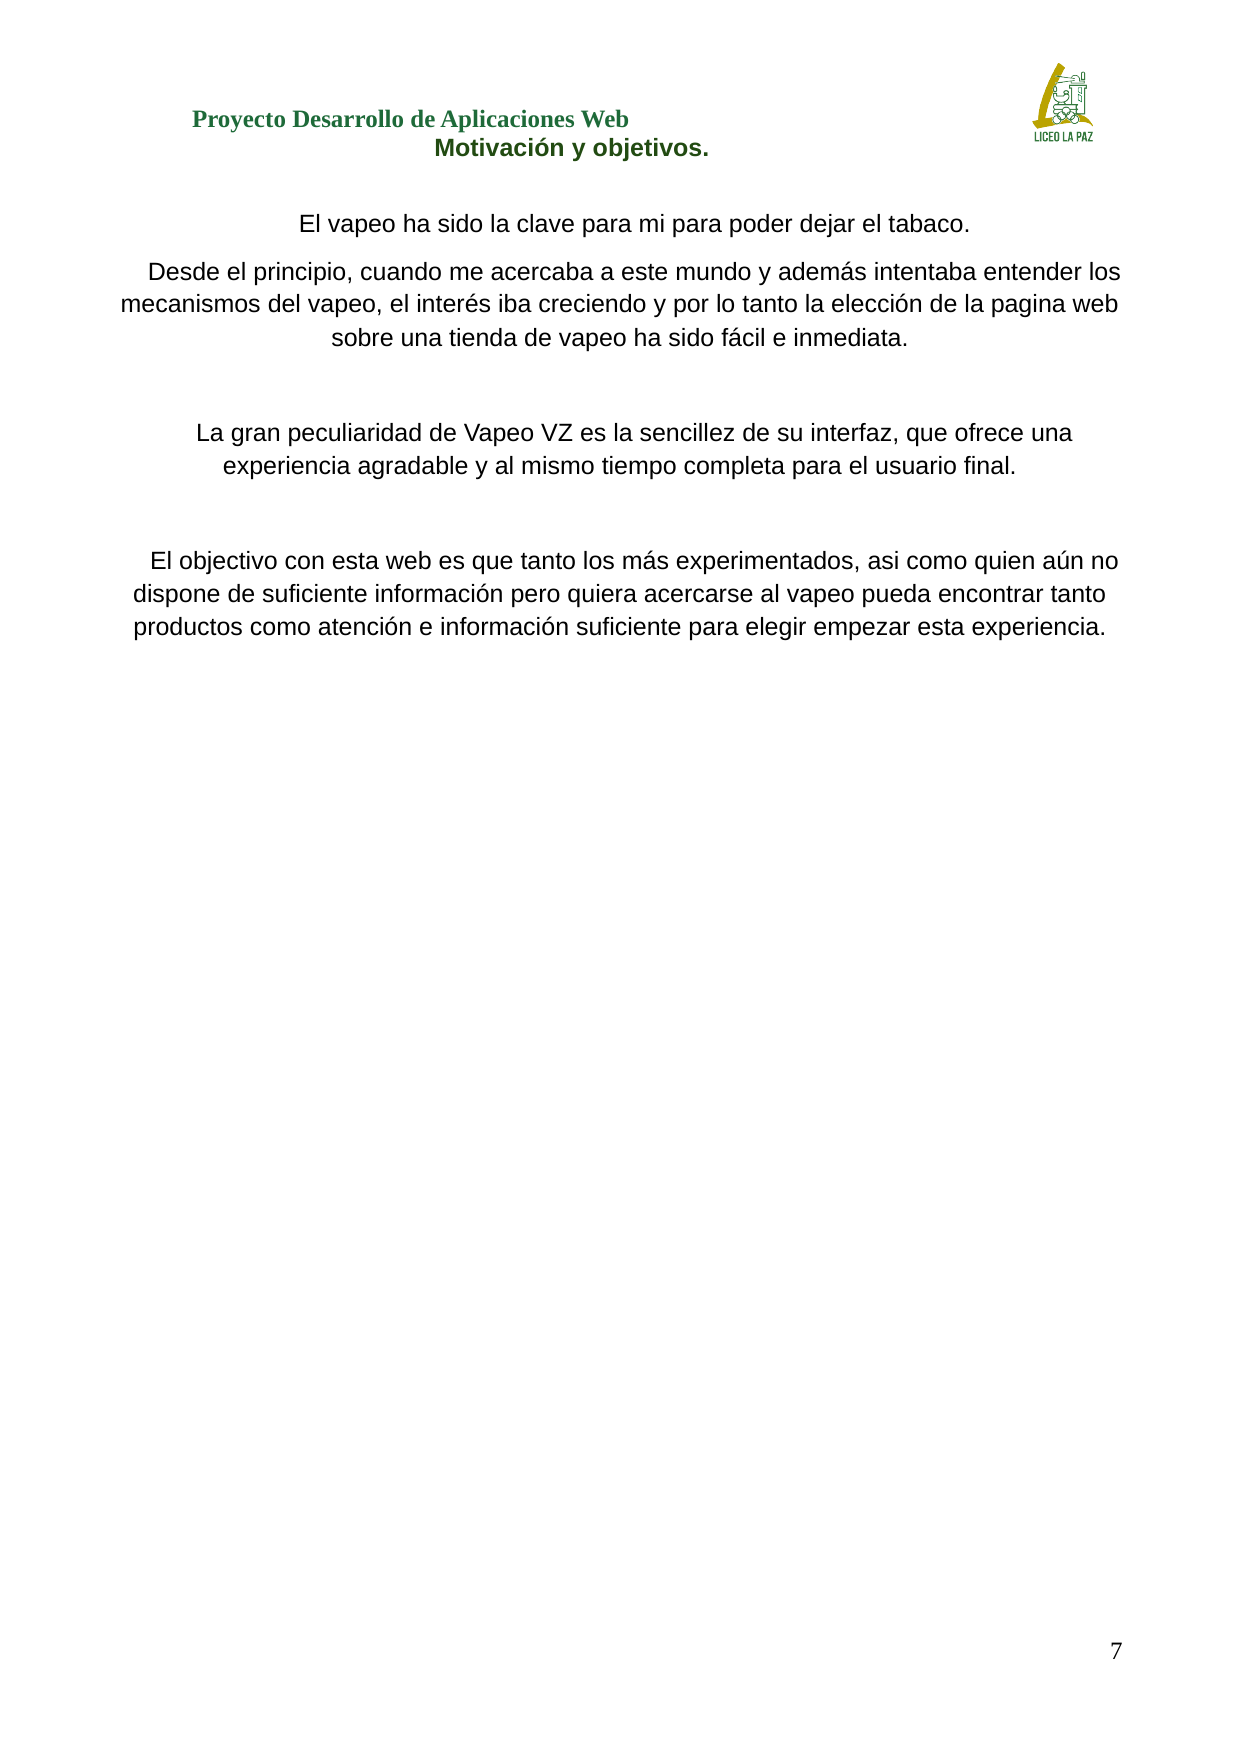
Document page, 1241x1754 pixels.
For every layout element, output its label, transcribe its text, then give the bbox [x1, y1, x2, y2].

text El vapeo ha sido la clave para mi para poder dejar el tabaco. [118, 209, 1122, 238]
text Desde el principio, cuando me acercaba a este mundo y además intentaba entender los mecanismos del vapeo, el interés iba creciendo y por lo tanto la elección de la pagina web sobre una tienda de vapeo ha sido fácil e inmediata. [118, 256, 1122, 351]
text El objectivo con esta web es que tanto los más experimentados, asi como quien aún no dispone de suficiente información pero quiera acercarse al vapeo pueda encontrar tanto productos como atención e información suficiente para elegir empezar esta experiencia. [118, 546, 1122, 641]
text La gran peculiaridad de Vapeo VZ es la sencillez de su interfaz, que ofrece una experiencia agradable y al mismo tiempo completa para el usuario final. [118, 418, 1122, 479]
subtitle Motivación y objetivos. [118, 132, 1122, 161]
picture [1025, 55, 1100, 150]
